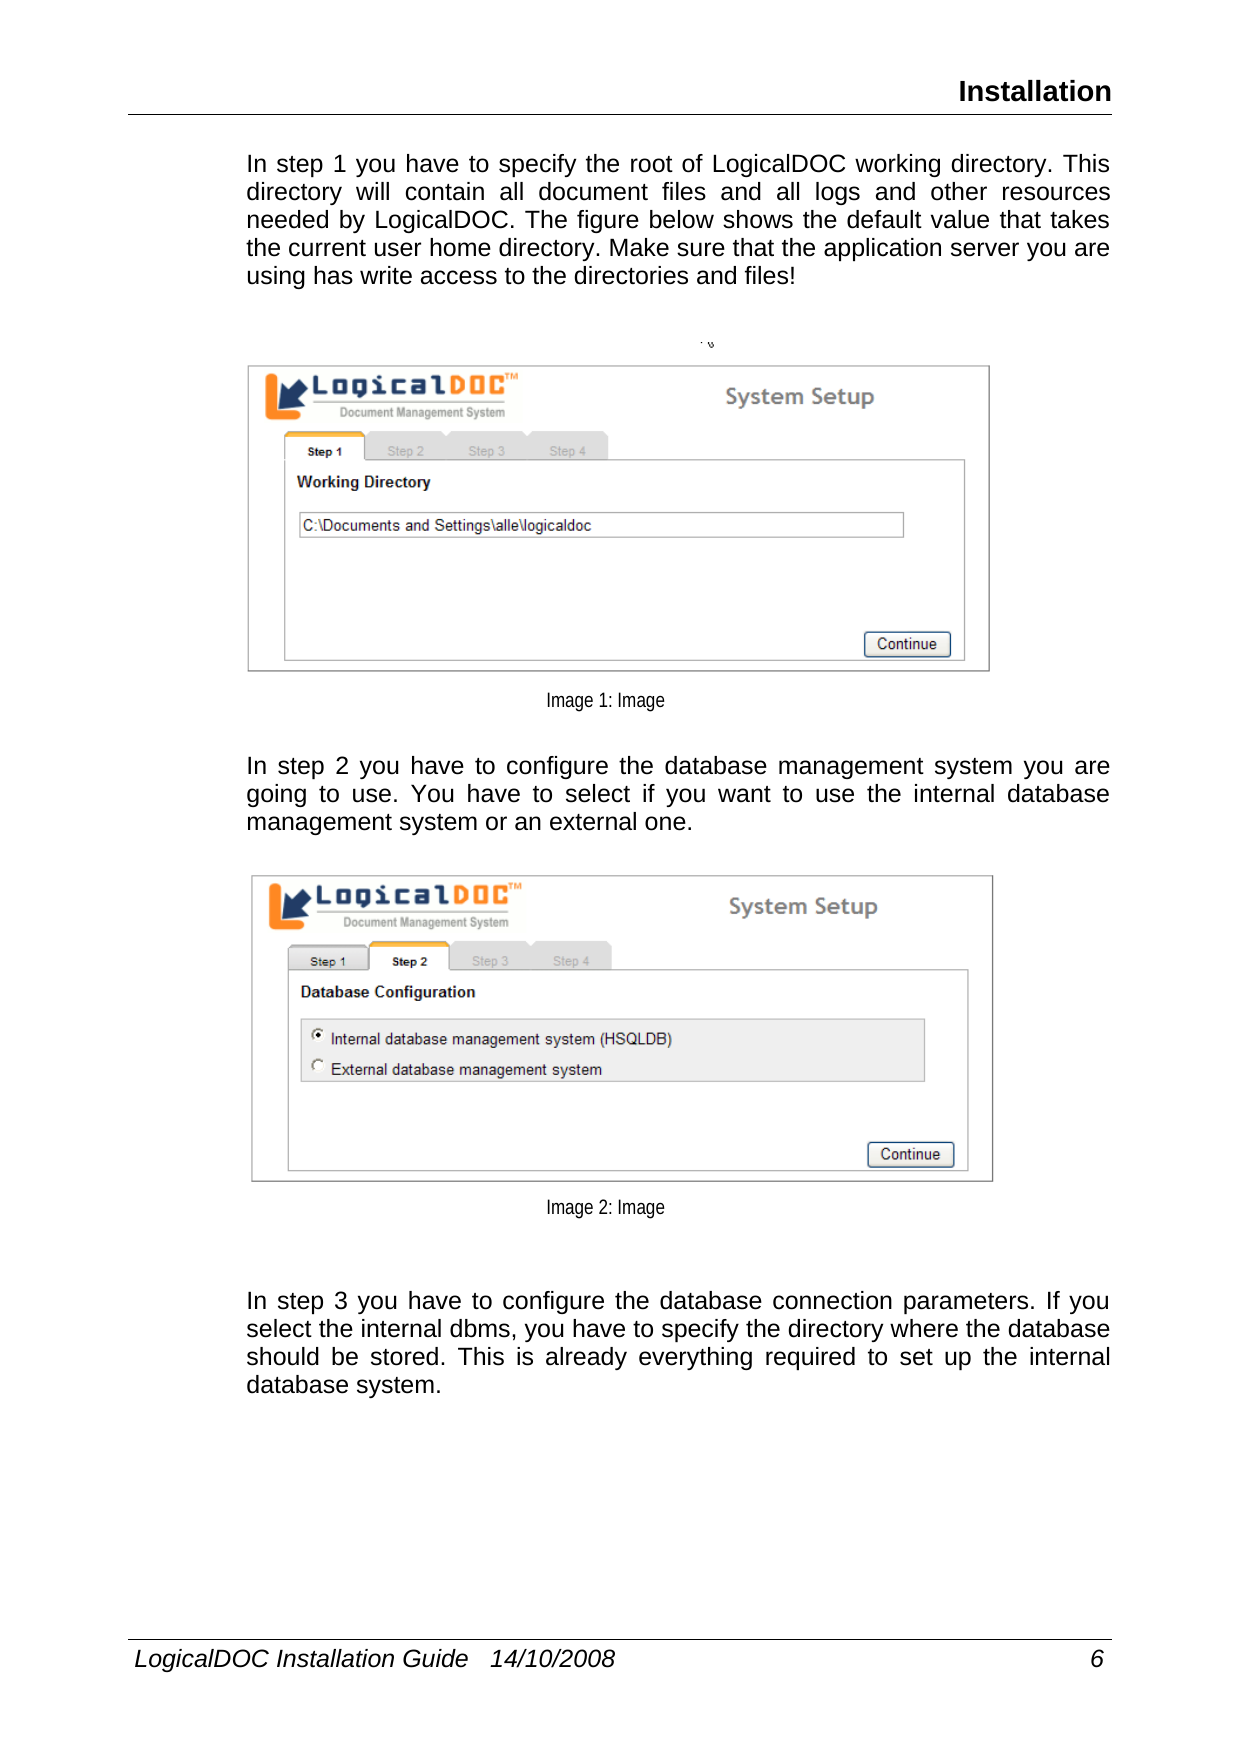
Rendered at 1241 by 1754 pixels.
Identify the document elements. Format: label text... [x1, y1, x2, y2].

text In step 2 you have to configure the database management system you are going to use. You have to select if you want to use the internal database management system or an external one. [246, 752, 1112, 835]
text In step 1 you have to specify the root of LogicalDOC working directory. This directory will contain all document files and all logs and other resources needed by LogicalDOC. The figure below shows the default value that takes the current user home directory. Make sure that the application server you are using has write access to the directories and files! [246, 150, 1112, 289]
picture [235, 860, 1005, 1196]
text In step 3 you have to configure the database connection parameters. If you select the internal dbms, you have to specify the directory where the database should be stored. This is already everything required to set up the internal database system. [246, 1287, 1112, 1398]
picture [229, 342, 1011, 688]
text Image 2: Image [414, 1196, 797, 1219]
text Image 1: Image [414, 688, 797, 712]
